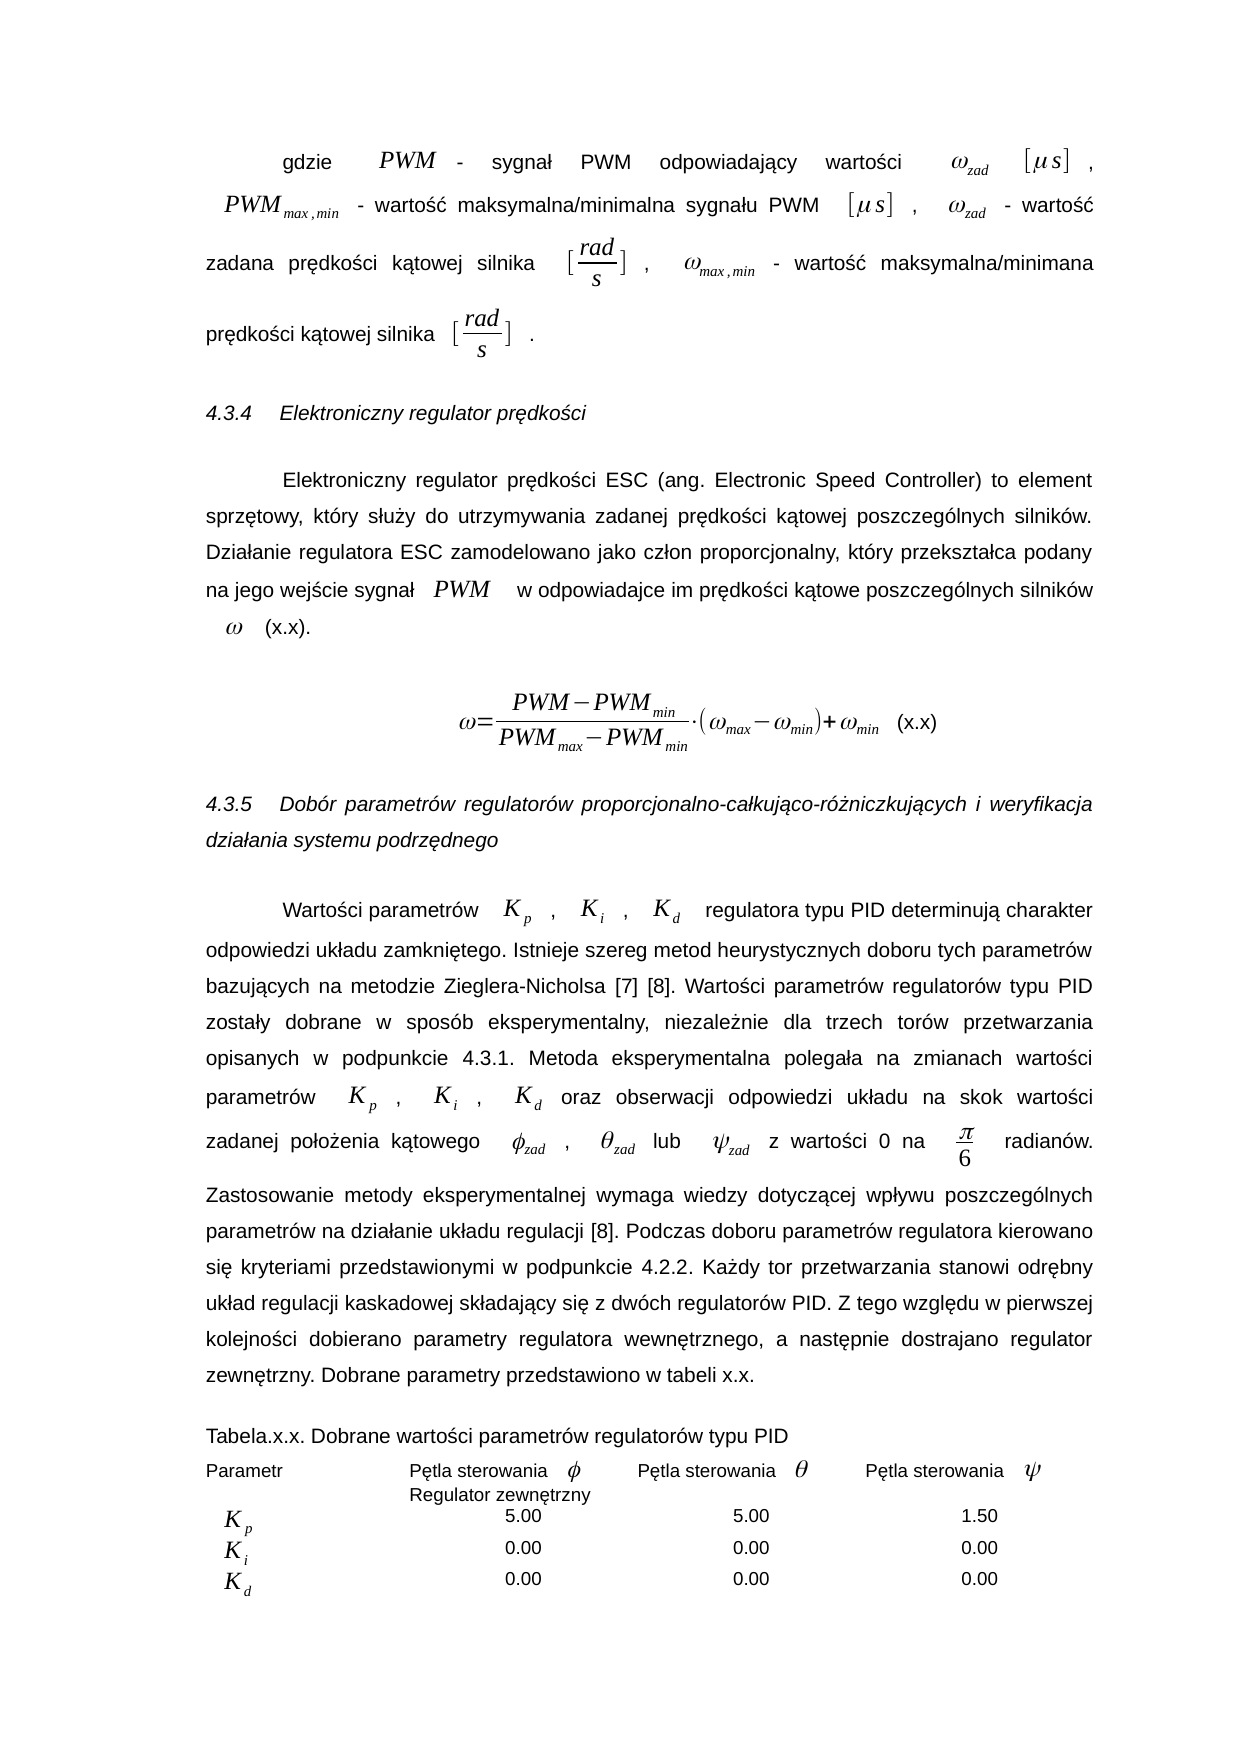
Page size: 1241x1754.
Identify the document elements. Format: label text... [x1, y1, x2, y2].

table_cell 5.00 [637, 1505, 865, 1537]
text Tabela.x.x. Dobrane wartości parametrów regulatorów typu PID [206, 1424, 1093, 1448]
table_header Pętla sterowania [865, 1460, 1093, 1484]
table_cell 0.00 [409, 1537, 637, 1568]
table_cell [206, 1505, 409, 1537]
table_cell 1.50 [865, 1505, 1093, 1537]
text gdzie - sygnał PWM odpowiadający wartości , - wartość maksymalna/minimalna sygnału PWM , - wartość zadana prędkości kątowej silnika , - wartość maksymalna/minimana prędkości kątowej silnika. [206, 147, 1093, 363]
table_header Parametr [206, 1460, 409, 1505]
table_header Pętla sterowania [637, 1460, 865, 1484]
table_cell 0.00 [409, 1568, 637, 1599]
table_cell [206, 1568, 409, 1599]
table_cell 0.00 [637, 1568, 865, 1599]
text Elektroniczny regulator prędkości ESC (ang. Electronic Speed Controller) to element sprzętowy, który służy do utrzymywania zadanej prędkości kątowej poszczególnych silników. Działanie regulatora ESC zamodelowano jako człon proporcjonalny, który przekształca podany na jego wejście sygnał w odpowiadajce im prędkości kątowe poszczególnych silników (x.x). [206, 468, 1093, 639]
text Wartości parametrów , , regulatora typu PID determinują charakter odpowiedzi układu zamkniętego. Istnieje szereg metod heurystycznych doboru tych parametrów bazujących na metodzie Zieglera-Nicholsa [7] [8]. Wartości parametrów regulatorów typu PID zostały dobrane w sposób eksperymentalny, niezależnie dla trzech torów przetwarzania opisanych w podpunkcie 4.3.1. Metoda eksperymentalna polegała na zmianach wartości parametrów , , oraz obserwacji odpowiedzi układu na skok wartości zadanej położenia kątowego , lub z wartości 0 na radianów. Zastosowanie metody eksperymentalnej wymaga wiedzy dotyczącej wpływu poszczególnych parametrów na działanie układu regulacji [8]. Podczas doboru parametrów regulatora kierowano się kryteriami przedstawionymi w podpunkcie 4.2.2. Każdy tor przetwarzania stanowi odrębny układ regulacji kaskadowej składający się z dwóch regulatorów PID. Z tego względu w pierwszej kolejności dobierano parametry regulatora wewnętrznego, a następnie dostrajano regulator zewnętrzny. Dobrane parametry przedstawiono w tabeli x.x. [206, 895, 1093, 1387]
table_cell 5.00 [409, 1505, 637, 1537]
text (x.x) [206, 688, 1093, 755]
subtitle Elektroniczny regulator prędkości [206, 401, 1093, 424]
table_cell 0.00 [865, 1568, 1093, 1599]
table_cell Regulator zewnętrzny [409, 1484, 1093, 1505]
table_cell 0.00 [865, 1537, 1093, 1568]
table_header Pętla sterowania [409, 1460, 637, 1484]
table_cell [206, 1537, 409, 1568]
table_cell 0.00 [637, 1537, 865, 1568]
subtitle Dobór parametrów regulatorów proporcjonalno-całkująco-różniczkujących i weryfikacja działania systemu podrzędnego [206, 792, 1093, 852]
